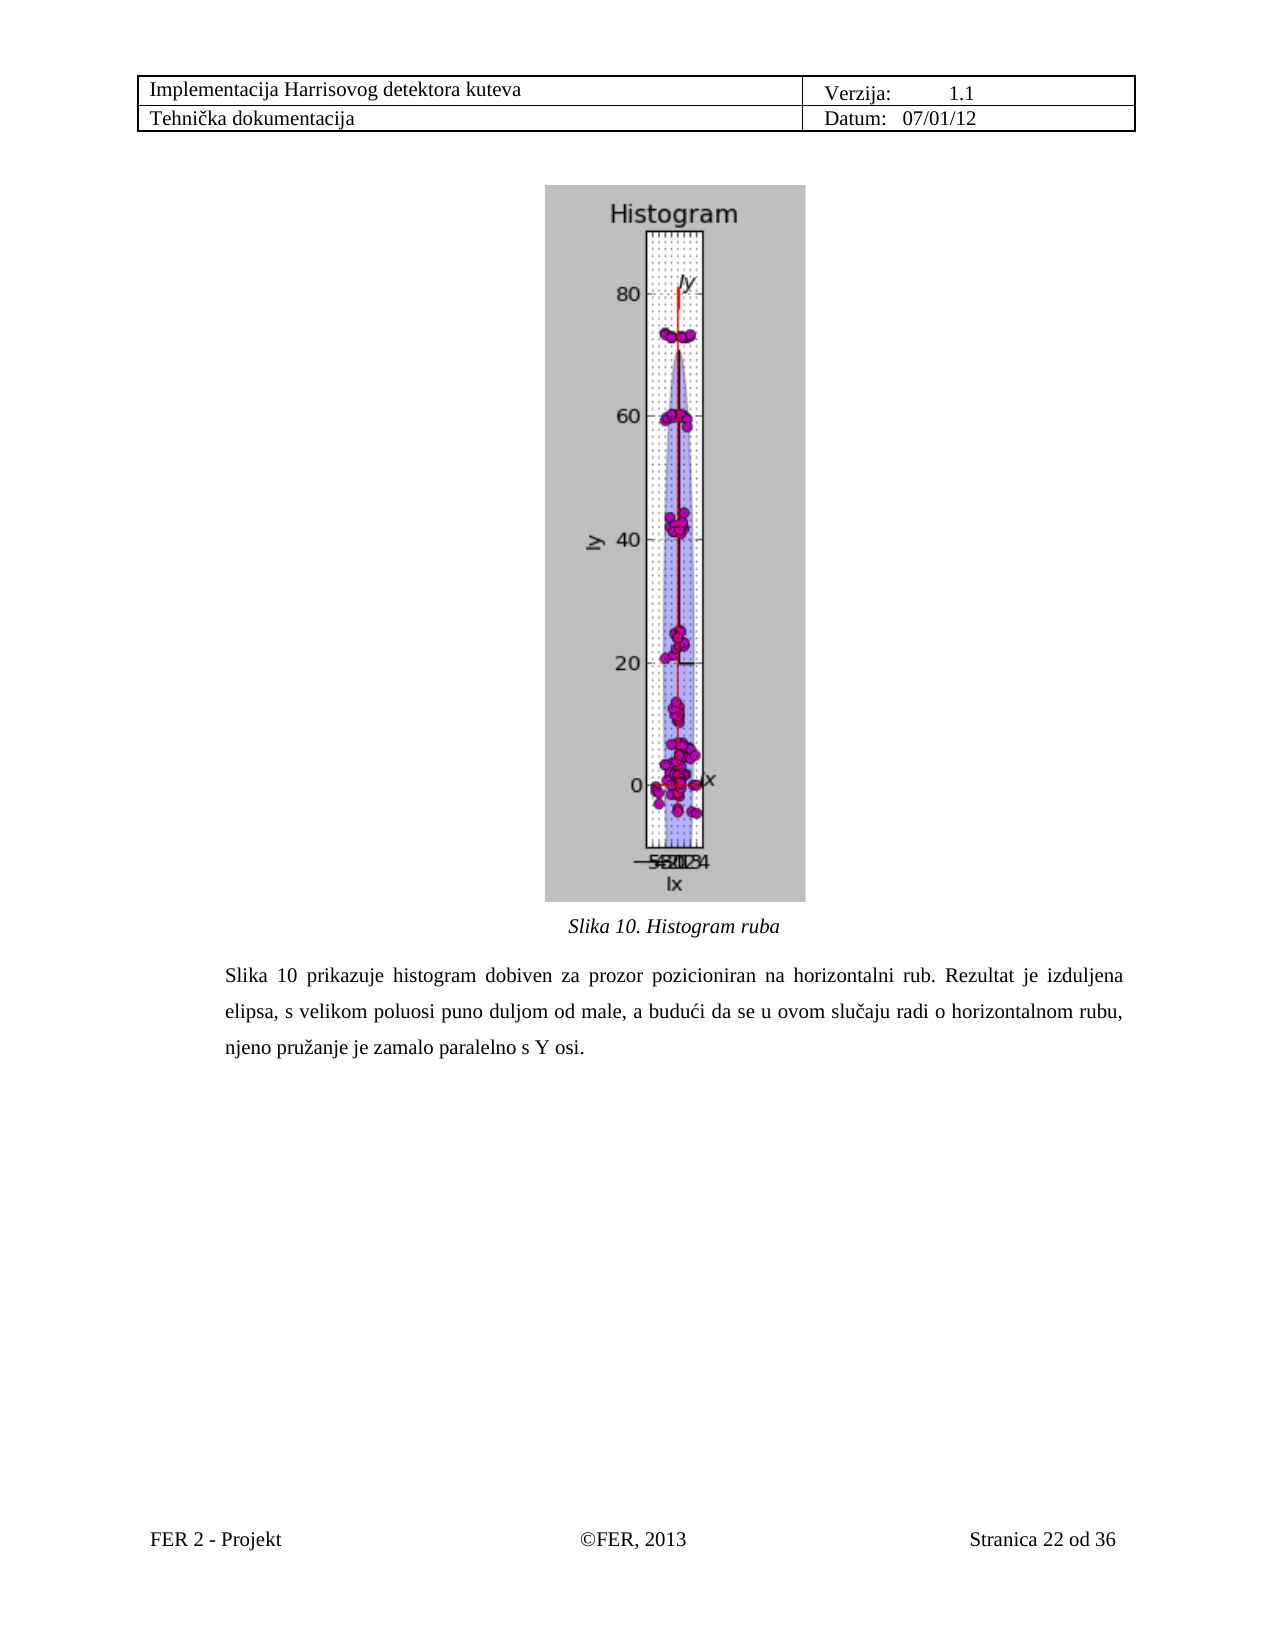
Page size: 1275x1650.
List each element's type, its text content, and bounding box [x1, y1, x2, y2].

text Slika 10. Histogram ruba [544, 902, 806, 938]
text Slika 10 prikazuje histogram dobiven za prozor pozicioniran na horizontalni rub. Rezultat je izduljena elipsa, s velikom poluosi puno duljom od male, a budući da se u ovom slučaju radi o horizontalnom rubu, njeno pružanje je zamalo paralelno s Y osi. [225, 963, 1125, 1059]
picture [544, 185, 806, 902]
